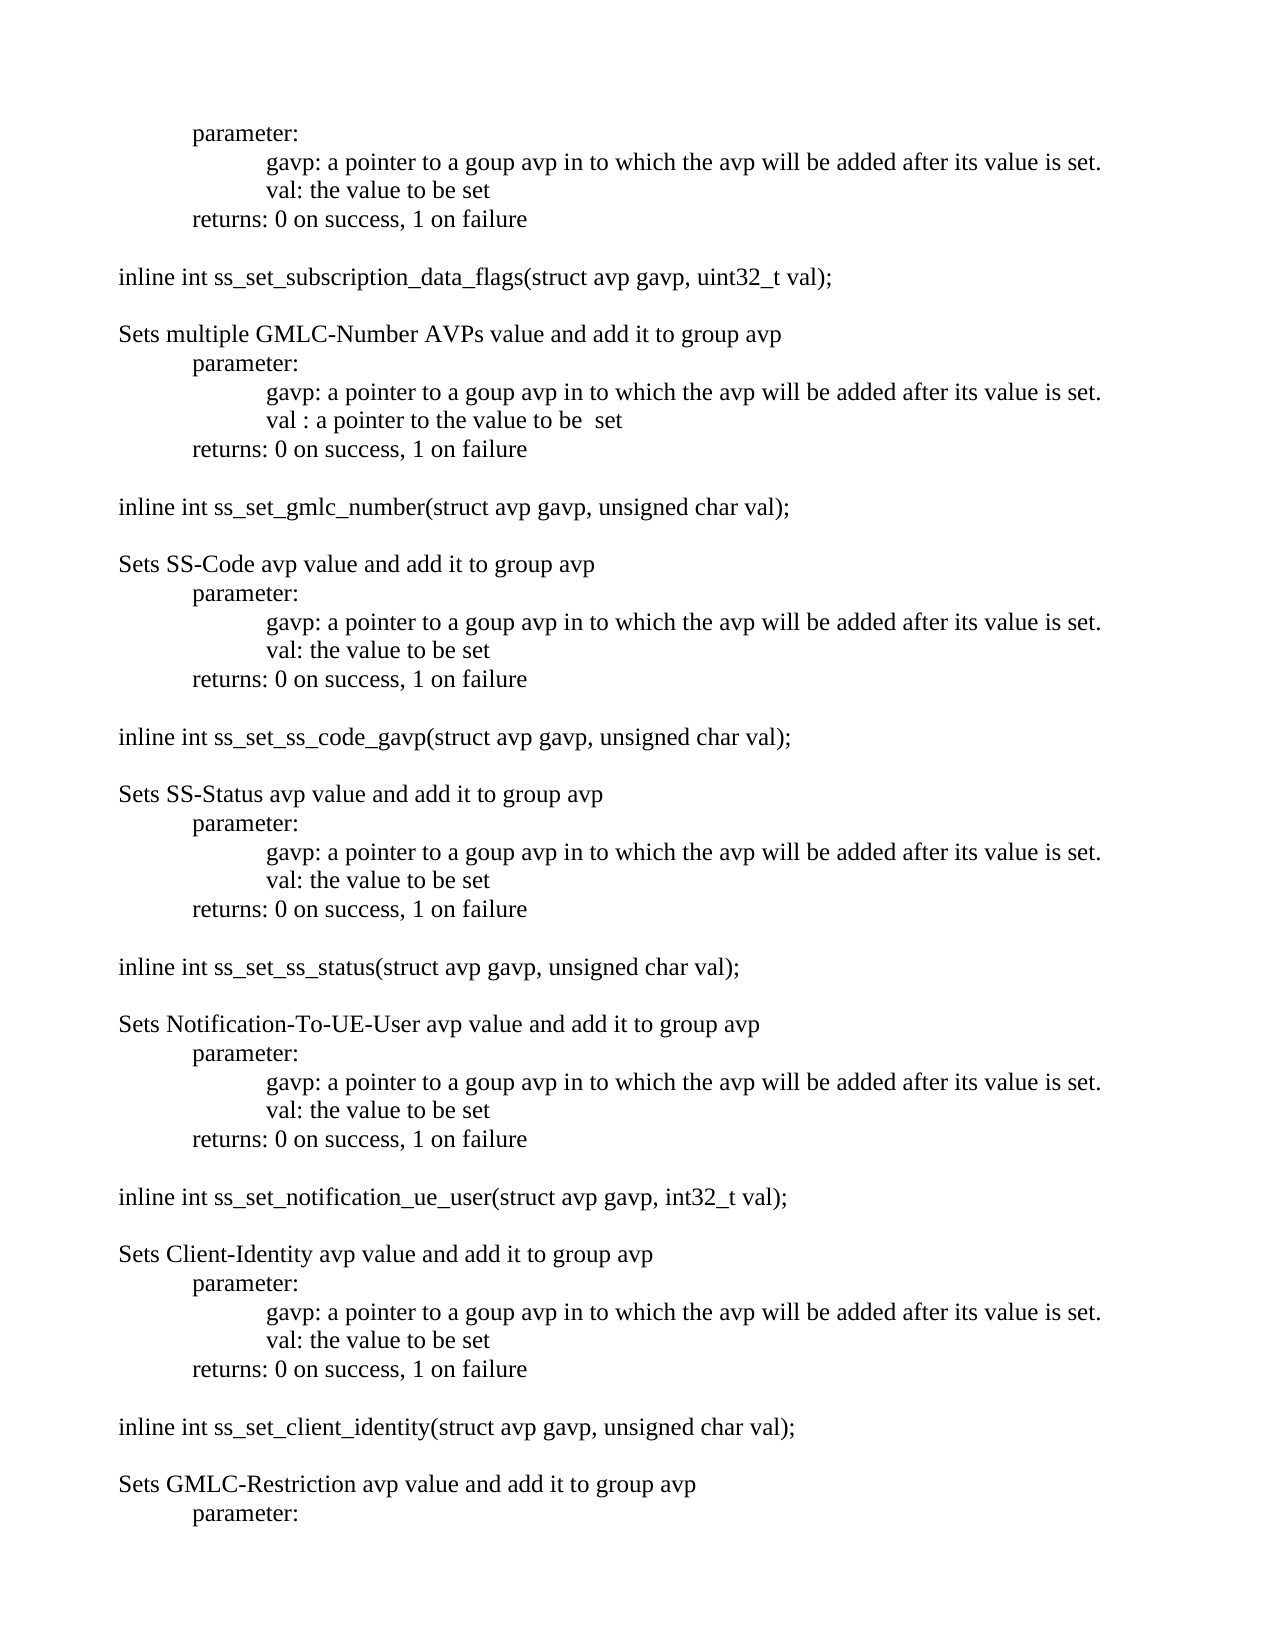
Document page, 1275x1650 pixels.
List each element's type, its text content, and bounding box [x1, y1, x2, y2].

text val : a pointer to the value to be set [118, 406, 1157, 434]
text Sets GMLC-Restriction avp value and add it to group avp [118, 1469, 1157, 1498]
text val: the value to be set [118, 1326, 1157, 1354]
text Sets Client-Identity avp value and add it to group avp [118, 1239, 1157, 1268]
text val: the value to be set [118, 176, 1157, 204]
text gavp: a pointer to a goup avp in to which the avp will be added after its value is set. [118, 1297, 1157, 1326]
text gavp: a pointer to a goup avp in to which the avp will be added after its value is set. [118, 607, 1157, 636]
text val: the value to be set [118, 1096, 1157, 1124]
text returns: 0 on success, 1 on failure [118, 1354, 1157, 1383]
text inline int ss_set_subscription_data_flags(struct avp gavp, uint32_t val); [118, 262, 1157, 291]
text inline int ss_set_notification_ue_user(struct avp gavp, int32_t val); [118, 1182, 1157, 1211]
text Sets SS-Status avp value and add it to group avp [118, 779, 1157, 808]
text Sets SS-Code avp value and add it to group avp [118, 549, 1157, 578]
text parameter: [118, 1498, 1157, 1527]
text parameter: [118, 348, 1157, 377]
text gavp: a pointer to a goup avp in to which the avp will be added after its value is set. [118, 147, 1157, 176]
text inline int ss_set_ss_code_gavp(struct avp gavp, unsigned char val); [118, 722, 1157, 751]
text parameter: [118, 1038, 1157, 1067]
text returns: 0 on success, 1 on failure [118, 664, 1157, 693]
text returns: 0 on success, 1 on failure [118, 204, 1157, 233]
text parameter: [118, 578, 1157, 607]
text gavp: a pointer to a goup avp in to which the avp will be added after its value is set. [118, 377, 1157, 406]
text gavp: a pointer to a goup avp in to which the avp will be added after its value is set. [118, 1067, 1157, 1096]
text inline int ss_set_client_identity(struct avp gavp, unsigned char val); [118, 1412, 1157, 1441]
text val: the value to be set [118, 866, 1157, 894]
text parameter: [118, 118, 1157, 147]
text returns: 0 on success, 1 on failure [118, 894, 1157, 923]
text returns: 0 on success, 1 on failure [118, 1124, 1157, 1153]
text parameter: [118, 1268, 1157, 1297]
text val: the value to be set [118, 636, 1157, 664]
text returns: 0 on success, 1 on failure [118, 434, 1157, 463]
text inline int ss_set_ss_status(struct avp gavp, unsigned char val); [118, 952, 1157, 981]
text parameter: [118, 808, 1157, 837]
text Sets Notification-To-UE-User avp value and add it to group avp [118, 1009, 1157, 1038]
text inline int ss_set_gmlc_number(struct avp gavp, unsigned char val); [118, 492, 1157, 521]
text gavp: a pointer to a goup avp in to which the avp will be added after its value is set. [118, 837, 1157, 866]
text Sets multiple GMLC-Number AVPs value and add it to group avp [118, 319, 1157, 348]
